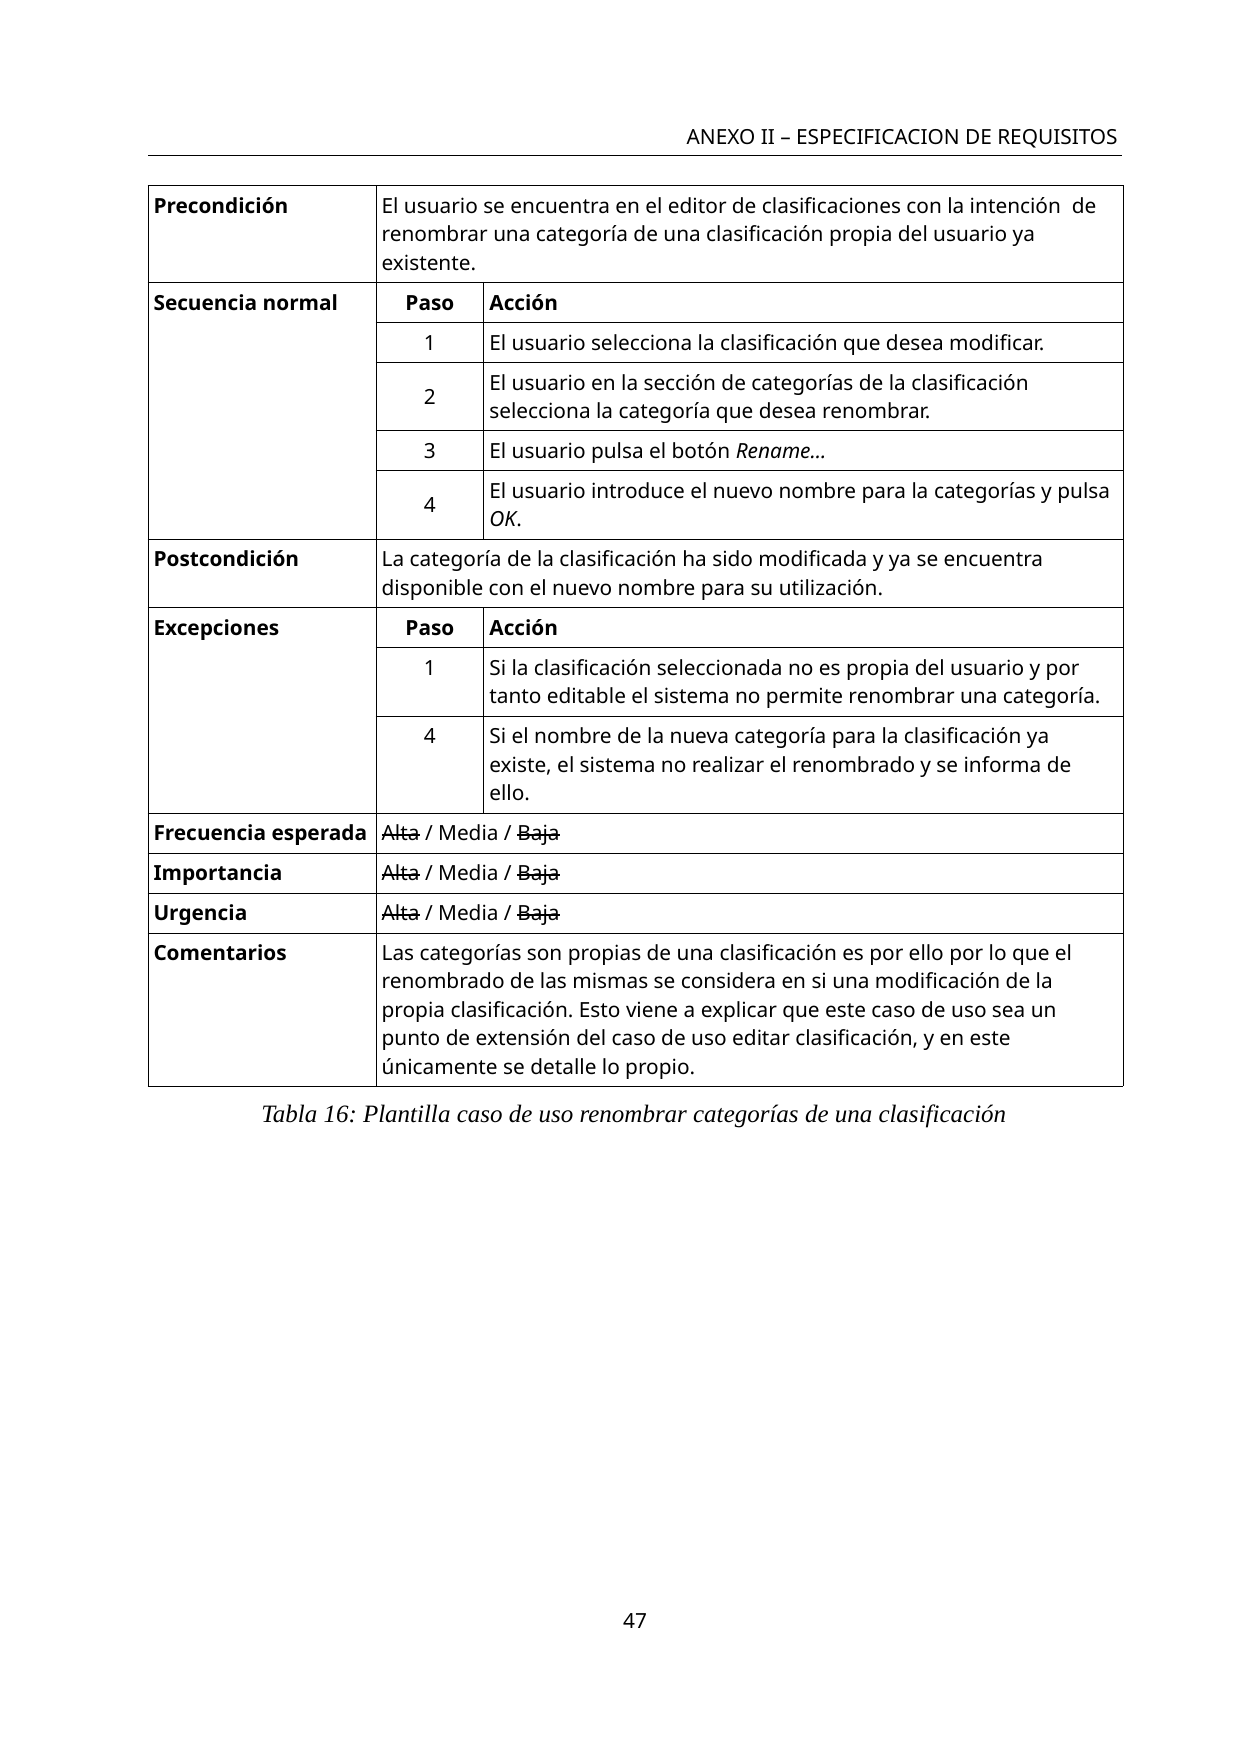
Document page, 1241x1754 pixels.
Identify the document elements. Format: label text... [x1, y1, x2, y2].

table_cell Alta / Media / Baja [377, 894, 1123, 932]
table_cell Urgencia [149, 894, 376, 932]
table_cell Frecuencia esperada [149, 814, 376, 852]
text Tabla 16: Plantilla caso de uso renombrar categorías de una clasificación [148, 1099, 1122, 1127]
table_cell 1 [377, 648, 483, 716]
table_cell La categoría de la clasificación ha sido modificada y ya se encuentra disponible con el nuevo nombre para su utilización. [377, 540, 1123, 607]
table_cell Alta / Media / Baja [377, 854, 1123, 892]
table_cell 2 [377, 363, 483, 430]
table_cell Acción [484, 608, 1123, 647]
table_cell 3 [377, 431, 483, 470]
table_cell El usuario introduce el nuevo nombre para la categorías y pulsa OK. [484, 471, 1123, 539]
table_cell Secuencia normal [149, 283, 376, 539]
table_cell Importancia [149, 854, 376, 892]
table_cell El usuario se encuentra en el editor de clasificaciones con la intención de renombrar una categoría de una clasificación propia del usuario ya existente. [377, 186, 1123, 282]
table_cell Excepciones [149, 608, 376, 812]
table_cell Comentarios [149, 934, 376, 1086]
table_cell Paso [377, 283, 483, 322]
table_cell Si la clasificación seleccionada no es propia del usuario y por tanto editable el sistema no permite renombrar una categoría. [484, 648, 1123, 716]
table_cell Alta / Media / Baja [377, 814, 1123, 852]
table_cell Postcondición [149, 540, 376, 607]
table_cell El usuario selecciona la clasificación que desea modificar. [484, 323, 1123, 362]
table_cell Paso [377, 608, 483, 647]
table_cell Las categorías son propias de una clasificación es por ello por lo que el renombrado de las mismas se considera en si una modificación de la propia clasificación. Esto viene a explicar que este caso de uso sea un punto de extensión del caso de uso editar clasificación, y en este únicamente se detalle lo propio. [377, 934, 1123, 1086]
table_cell El usuario en la sección de categorías de la clasificación selecciona la categoría que desea renombrar. [484, 363, 1123, 430]
table_cell 1 [377, 323, 483, 362]
table_cell El usuario pulsa el botón Rename... [484, 431, 1123, 470]
table_cell Acción [484, 283, 1123, 322]
table_cell Precondición [149, 186, 376, 282]
table_cell Si el nombre de la nueva categoría para la clasificación ya existe, el sistema no realizar el renombrado y se informa de ello. [484, 717, 1123, 812]
table_cell 4 [377, 717, 483, 812]
table_cell 4 [377, 471, 483, 539]
